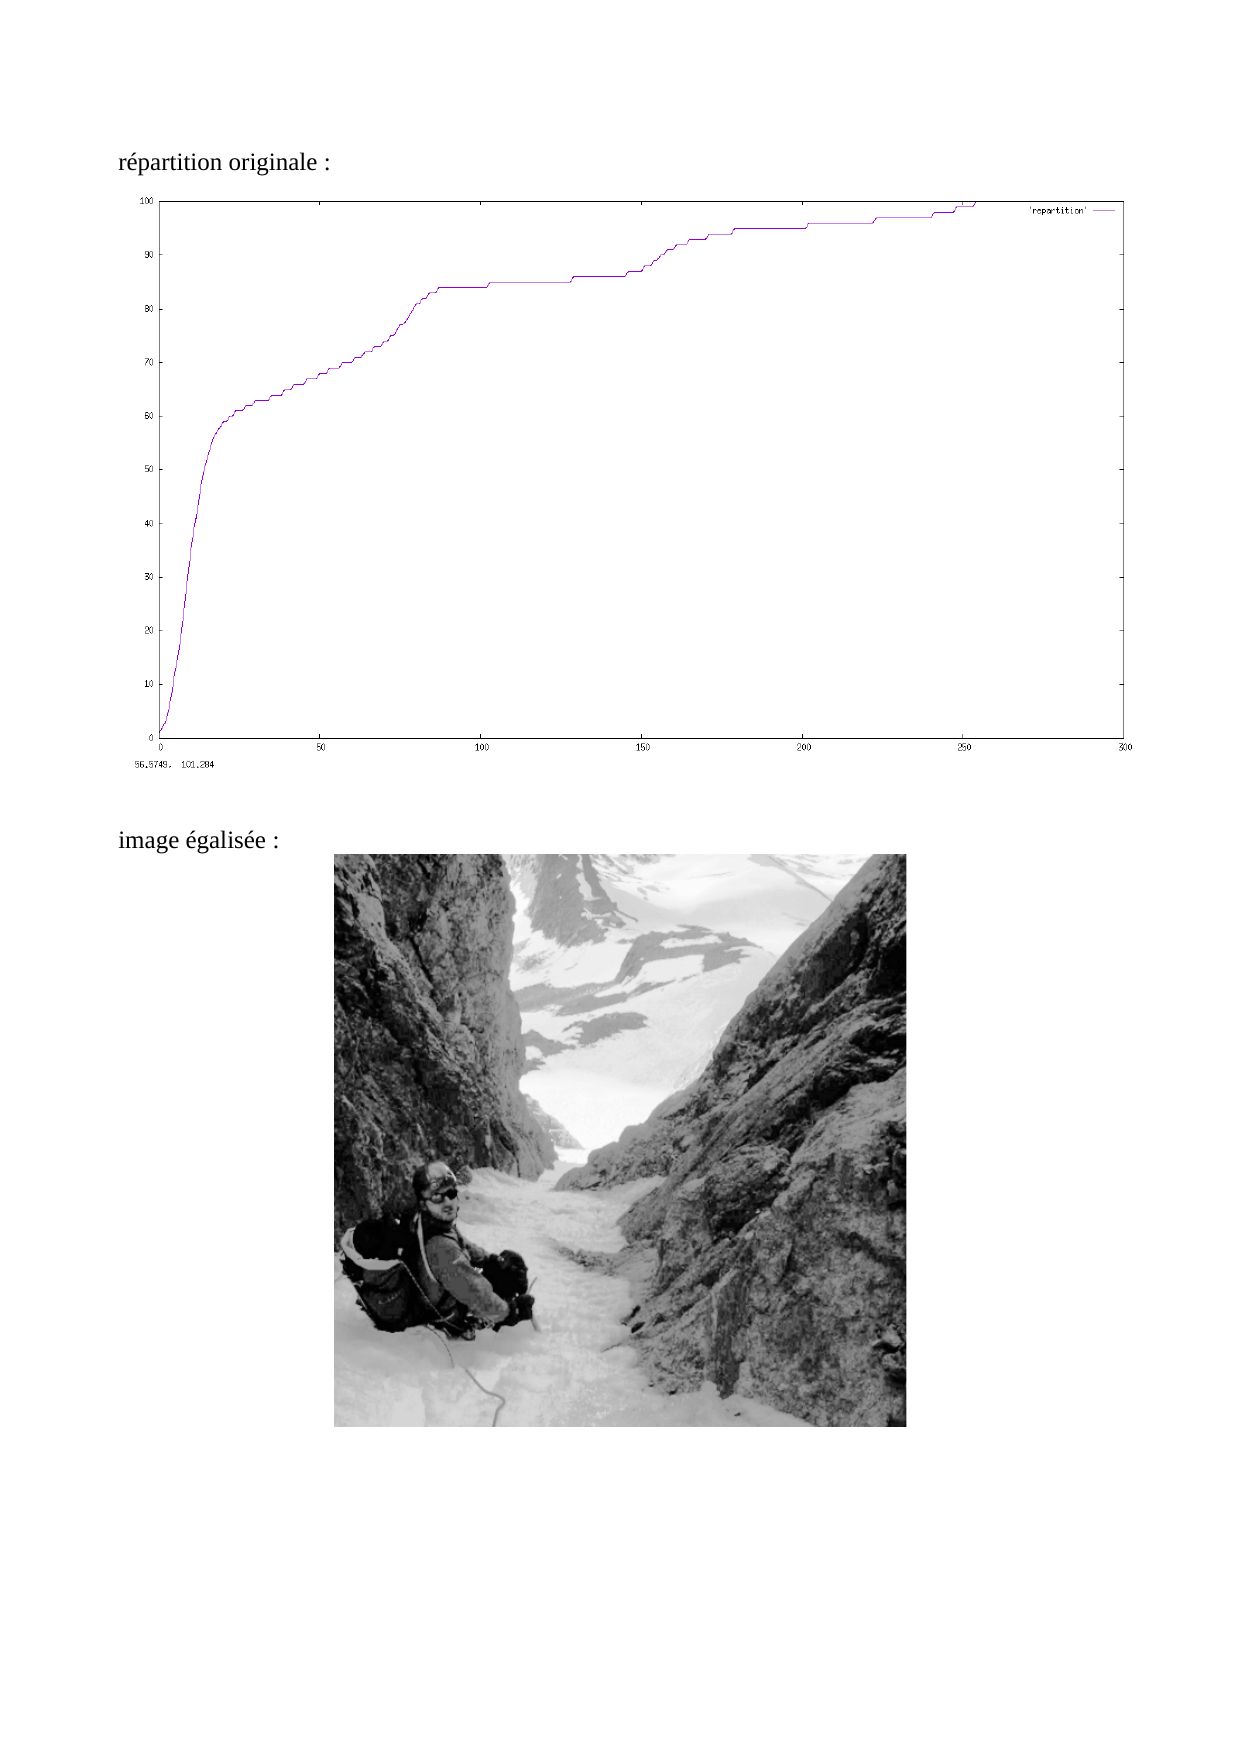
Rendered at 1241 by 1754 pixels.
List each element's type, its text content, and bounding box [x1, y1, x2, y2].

text image égalisée : [118, 825, 1122, 854]
picture [334, 854, 907, 1427]
text répartition originale : [118, 147, 1122, 176]
picture [132, 194, 1137, 768]
